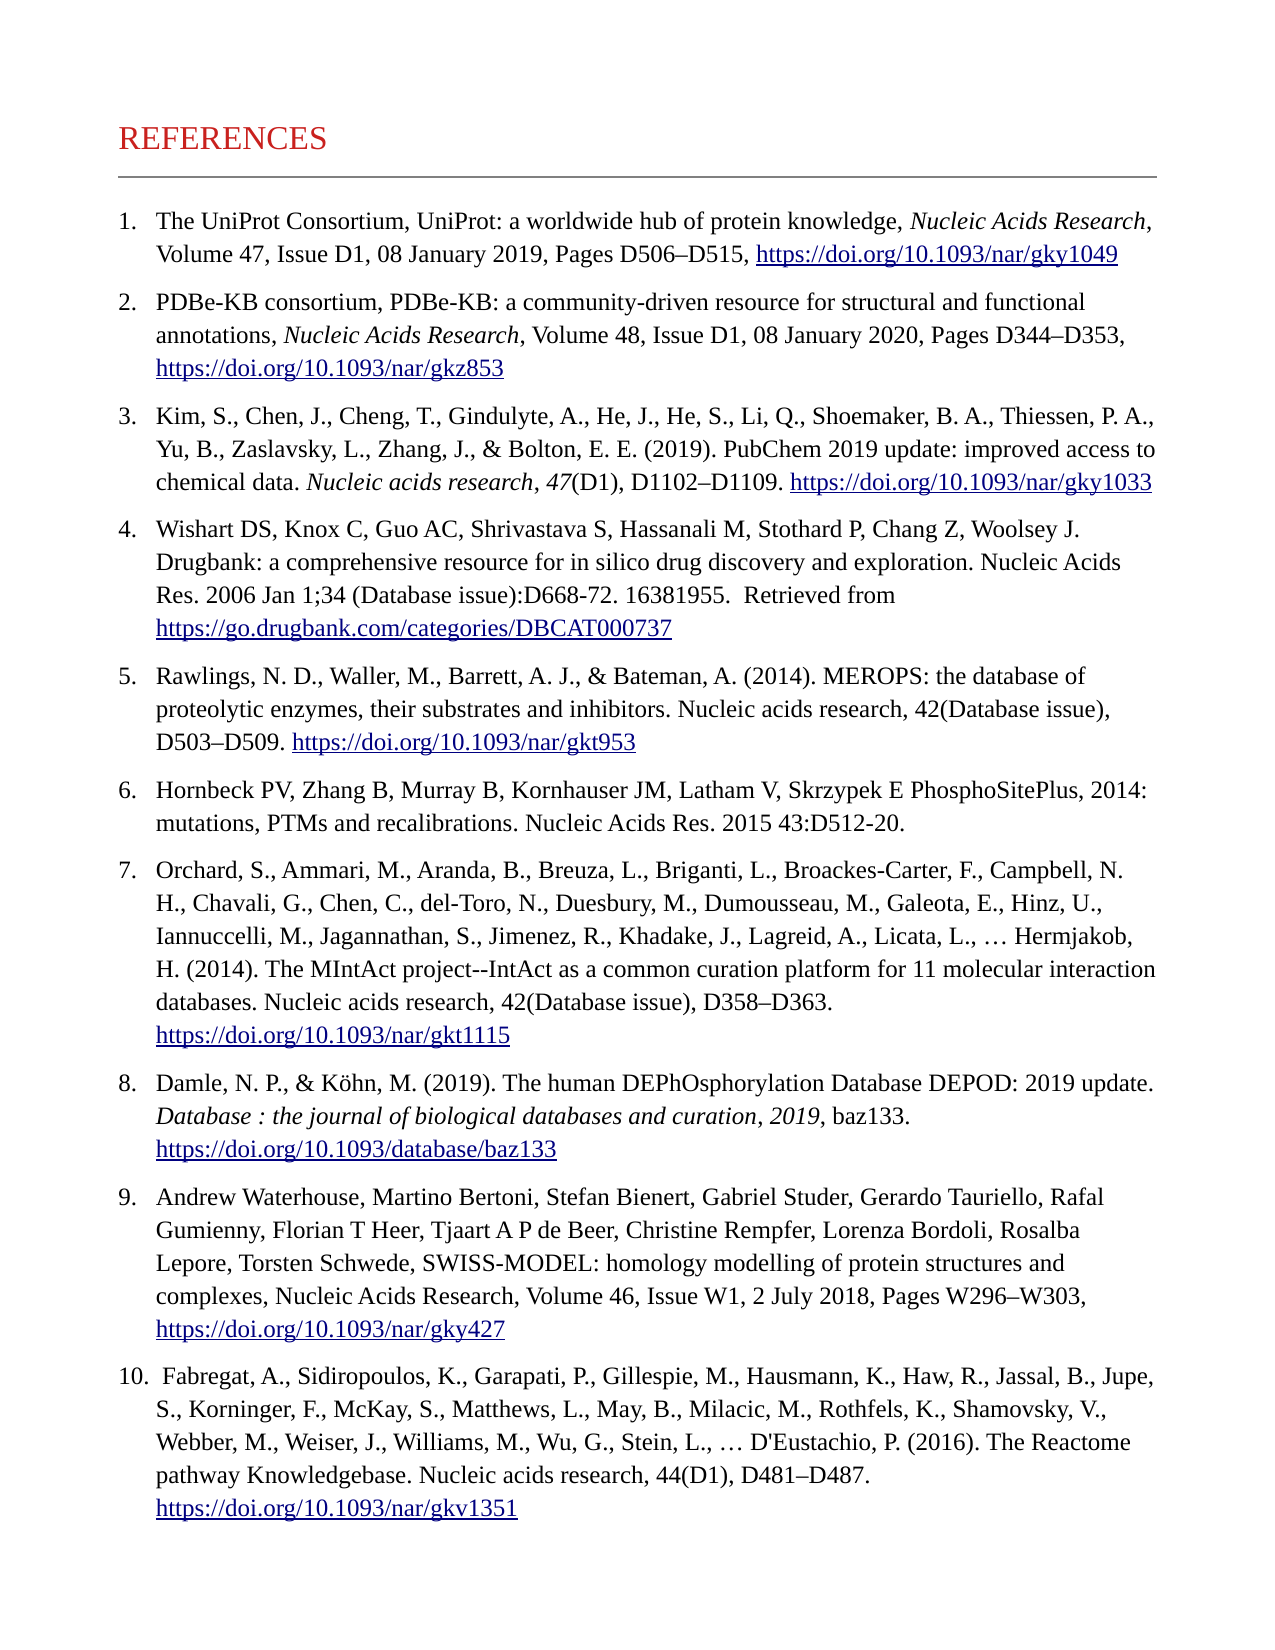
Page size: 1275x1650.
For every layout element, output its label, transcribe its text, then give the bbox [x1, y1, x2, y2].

text REFERENCES [118, 118, 1157, 156]
list Rawlings, N. D., Waller, M., Barrett, A. J., & Bateman, A. (2014). MEROPS: the database of proteolytic enzymes, their substrates and inhibitors. Nucleic acids research, 42(Database issue), D503–D509. https://doi.org/10.1093/nar/gkt953 [118, 661, 1157, 756]
list PDBe-KB consortium, PDBe-KB: a community-driven resource for structural and functional annotations, Nucleic Acids Research, Volume 48, Issue D1, 08 January 2020, Pages D344–D353, https://doi.org/10.1093/nar/gkz853 [118, 287, 1157, 382]
list Wishart DS, Knox C, Guo AC, Shrivastava S, Hassanali M, Stothard P, Chang Z, Woolsey J. Drugbank: a comprehensive resource for in silico drug discovery and exploration. Nucleic Acids Res. 2006 Jan 1;34 (Database issue):D668-72. 16381955. Retrieved from https://go.drugbank.com/categories/DBCAT000737 [118, 514, 1157, 642]
list Andrew Waterhouse, Martino Bertoni, Stefan Bienert, Gabriel Studer, Gerardo Tauriello, Rafal Gumienny, Florian T Heer, Tjaart A P de Beer, Christine Rempfer, Lorenza Bordoli, Rosalba Lepore, Torsten Schwede, SWISS-MODEL: homology modelling of protein structures and complexes, Nucleic Acids Research, Volume 46, Issue W1, 2 July 2018, Pages W296–W303, https://doi.org/10.1093/nar/gky427 [118, 1182, 1157, 1342]
list Damle, N. P., & Köhn, M. (2019). The human DEPhOsphorylation Database DEPOD: 2019 update. Database : the journal of biological databases and curation, 2019, baz133. https://doi.org/10.1093/database/baz133 [118, 1068, 1157, 1163]
list Orchard, S., Ammari, M., Aranda, B., Breuza, L., Briganti, L., Broackes-Carter, F., Campbell, N. H., Chavali, G., Chen, C., del-Toro, N., Duesbury, M., Dumousseau, M., Galeota, E., Hinz, U., Iannuccelli, M., Jagannathan, S., Jimenez, R., Khadake, J., Lagreid, A., Licata, L., … Hermjakob, H. (2014). The MIntAct project--IntAct as a common curation platform for 11 molecular interaction databases. Nucleic acids research, 42(Database issue), D358–D363. https://doi.org/10.1093/nar/gkt1115 [118, 855, 1157, 1049]
list Kim, S., Chen, J., Cheng, T., Gindulyte, A., He, J., He, S., Li, Q., Shoemaker, B. A., Thiessen, P. A., Yu, B., Zaslavsky, L., Zhang, J., & Bolton, E. E. (2019). PubChem 2019 update: improved access to chemical data. Nucleic acids research, 47(D1), D1102–D1109. https://doi.org/10.1093/nar/gky1033 [118, 401, 1157, 496]
list Fabregat, A., Sidiropoulos, K., Garapati, P., Gillespie, M., Hausmann, K., Haw, R., Jassal, B., Jupe, S., Korninger, F., McKay, S., Matthews, L., May, B., Milacic, M., Rothfels, K., Shamovsky, V., Webber, M., Weiser, J., Williams, M., Wu, G., Stein, L., … D'Eustachio, P. (2016). The Reactome pathway Knowledgebase. Nucleic acids research, 44(D1), D481–D487. https://doi.org/10.1093/nar/gkv1351 [118, 1361, 1157, 1522]
list Hornbeck PV, Zhang B, Murray B, Kornhauser JM, Latham V, Skrzypek E PhosphoSitePlus, 2014: mutations, PTMs and recalibrations. Nucleic Acids Res. 2015 43:D512-20. [118, 775, 1157, 836]
list The UniProt Consortium, UniProt: a worldwide hub of protein knowledge, Nucleic Acids Research, Volume 47, Issue D1, 08 January 2019, Pages D506–D515, https://doi.org/10.1093/nar/gky1049 [118, 206, 1157, 268]
